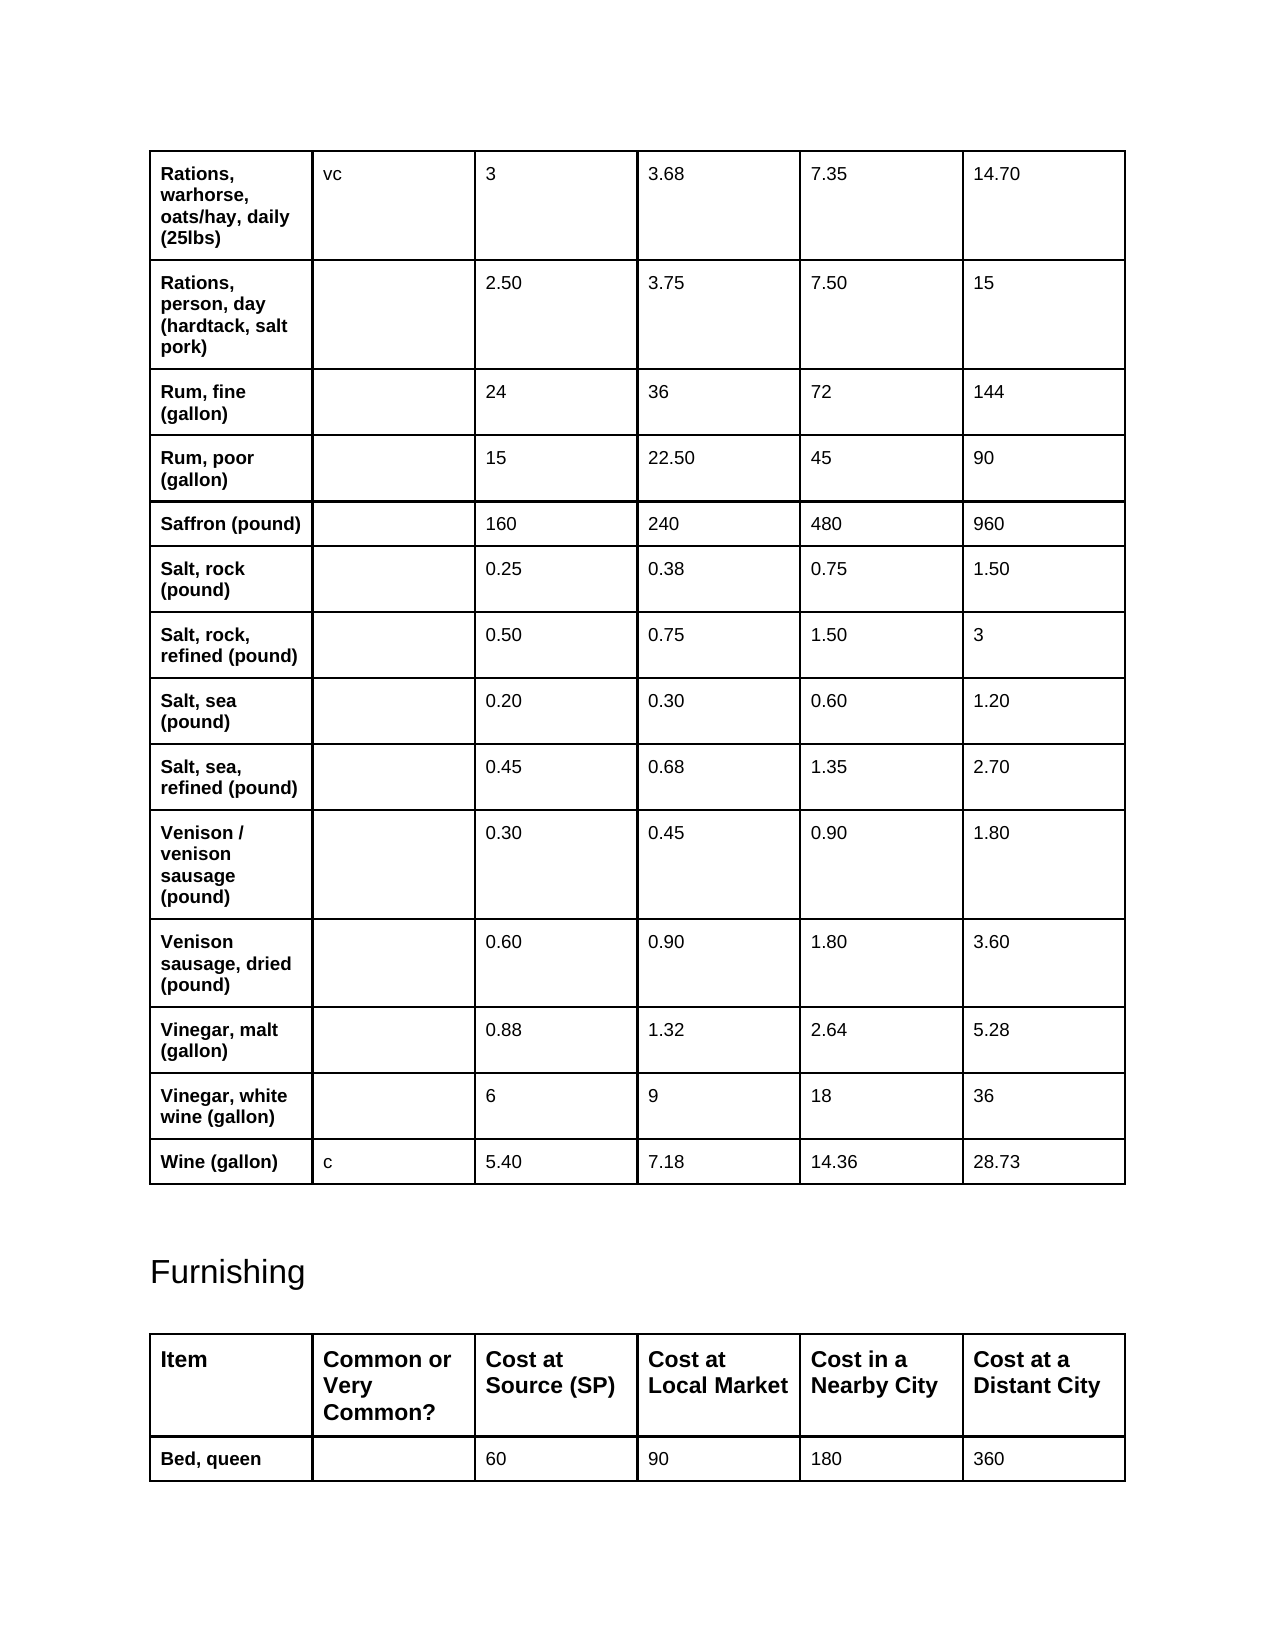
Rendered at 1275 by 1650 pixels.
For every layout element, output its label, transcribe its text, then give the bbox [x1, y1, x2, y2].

table_cell 1.32 [639, 1008, 799, 1072]
table_cell Rations, person, day (hardtack, salt pork) [151, 261, 311, 368]
table_cell 0.90 [801, 811, 962, 918]
table_cell Wine (gallon) [151, 1140, 311, 1182]
table_cell c [314, 1140, 474, 1182]
table_header Cost at Local Market [639, 1335, 799, 1435]
table_cell 90 [639, 1438, 799, 1480]
table_header Cost at Source (SP) [476, 1335, 636, 1435]
table_cell 0.45 [639, 811, 799, 918]
table_cell 9 [639, 1074, 799, 1138]
table_cell 1.20 [964, 679, 1124, 743]
table_cell Rations, warhorse, oats/hay, daily (25lbs) [151, 152, 311, 259]
table_cell 1.80 [964, 811, 1124, 918]
table_cell [314, 370, 474, 434]
table_cell Salt, sea, refined (pound) [151, 745, 311, 809]
table_cell 2.64 [801, 1008, 962, 1072]
table_cell 90 [964, 436, 1124, 500]
table_cell 5.28 [964, 1008, 1124, 1072]
table_cell Venison sausage, dried (pound) [151, 920, 311, 1006]
table_cell 0.75 [801, 547, 962, 611]
table_cell 0.90 [639, 920, 799, 1006]
table_cell Rum, poor (gallon) [151, 436, 311, 500]
table_cell 1.35 [801, 745, 962, 809]
table_cell [314, 920, 474, 1006]
table_cell 45 [801, 436, 962, 500]
table_cell 3.68 [639, 152, 799, 259]
table_cell 3 [476, 152, 636, 259]
table_cell 0.68 [639, 745, 799, 809]
table_cell 1.50 [964, 547, 1124, 611]
table_cell [314, 261, 474, 368]
table_cell 60 [476, 1438, 636, 1480]
table_cell 0.38 [639, 547, 799, 611]
table_cell 0.25 [476, 547, 636, 611]
table_cell [314, 436, 474, 500]
table_cell 0.60 [476, 920, 636, 1006]
table_cell 0.30 [476, 811, 636, 918]
table_cell 15 [964, 261, 1124, 368]
table_cell vc [314, 152, 474, 259]
table_cell 3 [964, 613, 1124, 677]
table_cell 144 [964, 370, 1124, 434]
table_cell Rum, fine (gallon) [151, 370, 311, 434]
table_header Item [151, 1335, 311, 1435]
table_cell 360 [964, 1438, 1124, 1480]
table_cell 36 [964, 1074, 1124, 1138]
table_cell 5.40 [476, 1140, 636, 1182]
table_cell 960 [964, 503, 1124, 545]
table_cell 0.60 [801, 679, 962, 743]
table_cell 3.60 [964, 920, 1124, 1006]
table_cell 0.45 [476, 745, 636, 809]
table_cell [314, 745, 474, 809]
table_cell [314, 1008, 474, 1072]
table_cell Saffron (pound) [151, 503, 311, 545]
table_cell 15 [476, 436, 636, 500]
table_cell 7.50 [801, 261, 962, 368]
table_cell 160 [476, 503, 636, 545]
table_cell Salt, sea (pound) [151, 679, 311, 743]
table_cell [314, 811, 474, 918]
table_cell 7.35 [801, 152, 962, 259]
table_cell 0.50 [476, 613, 636, 677]
subtitle Furnishing [150, 1252, 1125, 1291]
table_cell 180 [801, 1438, 962, 1480]
table_cell 480 [801, 503, 962, 545]
table_cell 3.75 [639, 261, 799, 368]
table_cell 14.36 [801, 1140, 962, 1182]
table_cell 36 [639, 370, 799, 434]
table_cell Salt, rock, refined (pound) [151, 613, 311, 677]
table_cell Venison / venison sausage (pound) [151, 811, 311, 918]
table_cell 0.75 [639, 613, 799, 677]
table_cell 6 [476, 1074, 636, 1138]
table_cell 18 [801, 1074, 962, 1138]
table_cell 240 [639, 503, 799, 545]
table_cell 2.70 [964, 745, 1124, 809]
table_cell Bed, queen [151, 1438, 311, 1480]
table_cell 7.18 [639, 1140, 799, 1182]
table_cell 14.70 [964, 152, 1124, 259]
table_cell [314, 547, 474, 611]
table_cell 22.50 [639, 436, 799, 500]
table_cell 72 [801, 370, 962, 434]
table_cell 1.50 [801, 613, 962, 677]
table_cell [314, 613, 474, 677]
table_cell 1.80 [801, 920, 962, 1006]
table_cell 24 [476, 370, 636, 434]
table_cell 2.50 [476, 261, 636, 368]
table_cell Vinegar, white wine (gallon) [151, 1074, 311, 1138]
table_header Cost in a Nearby City [801, 1335, 962, 1435]
table_cell 28.73 [964, 1140, 1124, 1182]
table_cell [314, 679, 474, 743]
table_cell [314, 1074, 474, 1138]
table_header Cost at a Distant City [964, 1335, 1124, 1435]
table_cell 0.88 [476, 1008, 636, 1072]
table_cell [314, 1438, 474, 1480]
table_cell [314, 503, 474, 545]
table_cell Vinegar, malt (gallon) [151, 1008, 311, 1072]
table_cell 0.30 [639, 679, 799, 743]
table_header Common or Very Common? [314, 1335, 474, 1435]
table_cell 0.20 [476, 679, 636, 743]
table_cell Salt, rock (pound) [151, 547, 311, 611]
